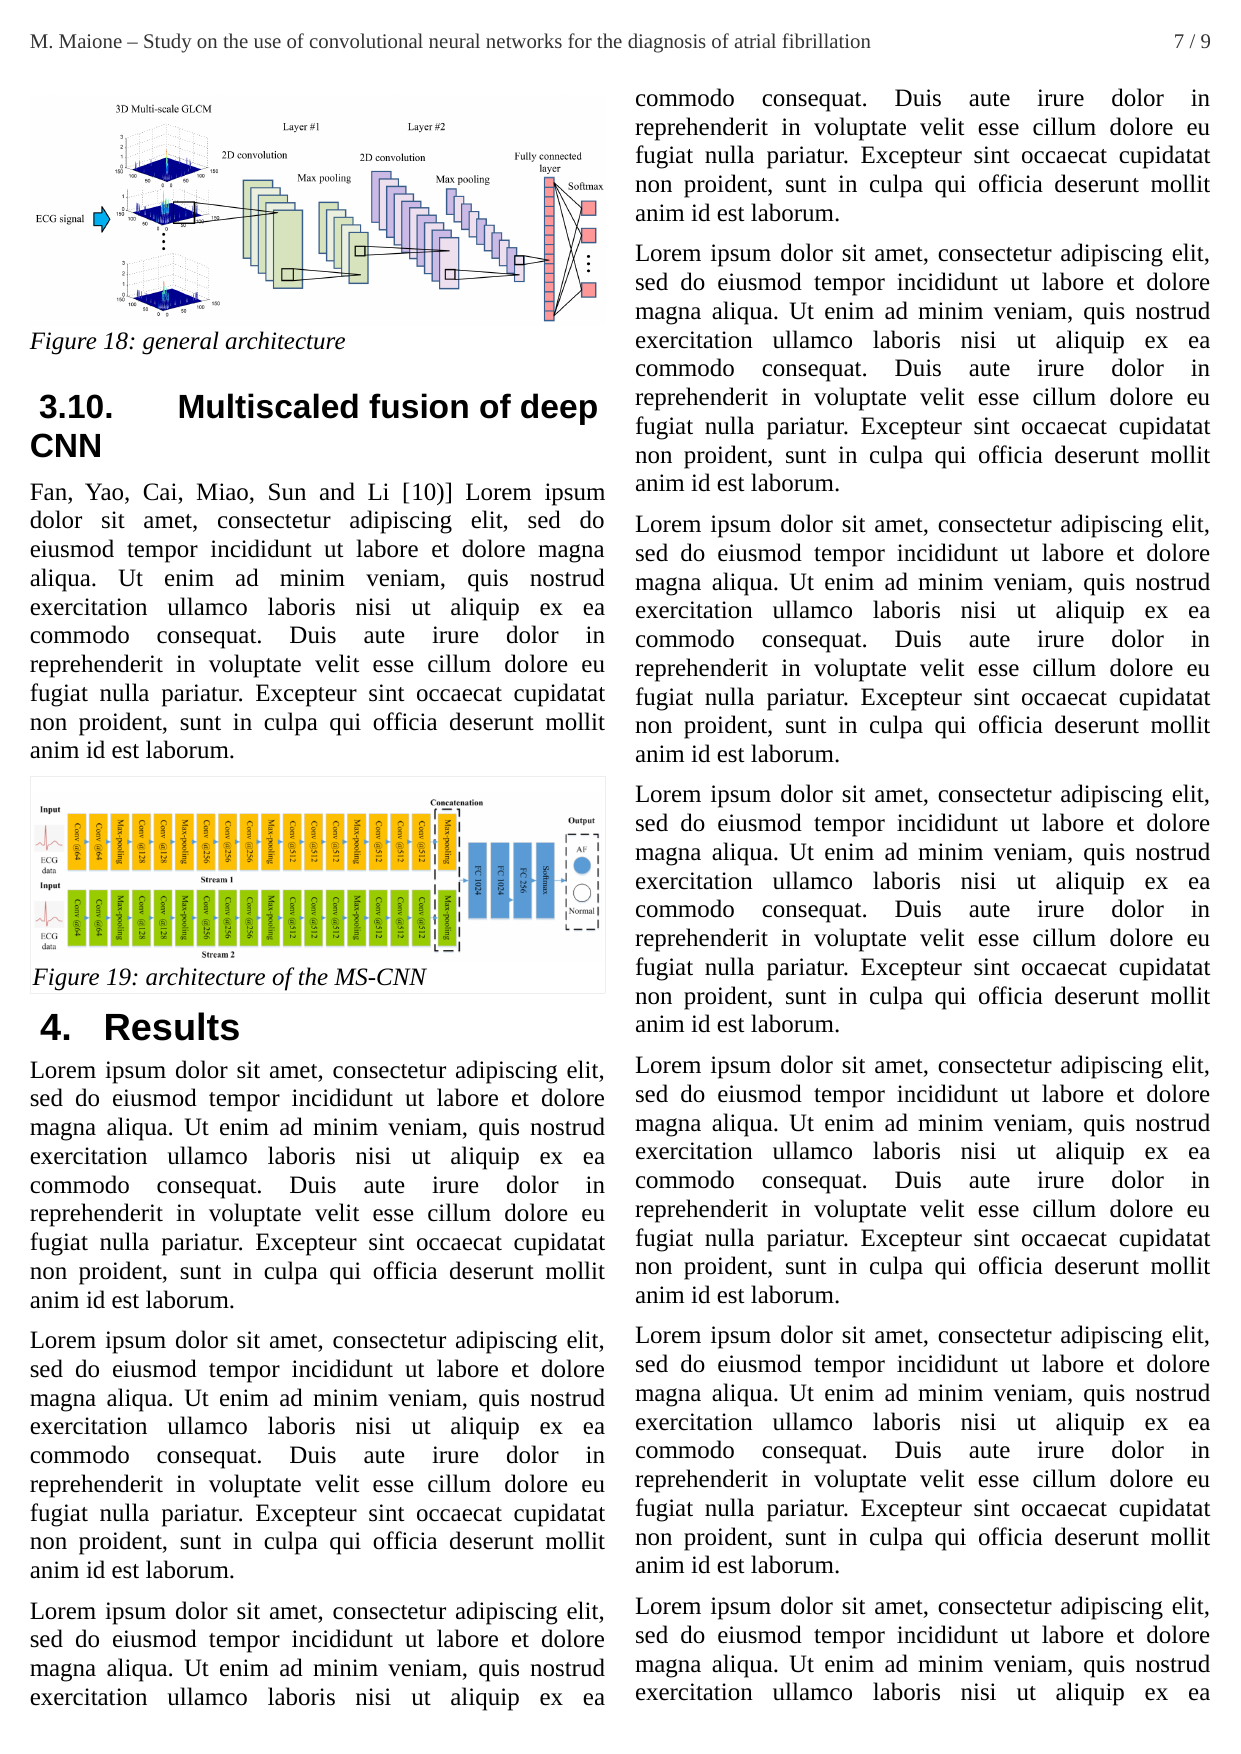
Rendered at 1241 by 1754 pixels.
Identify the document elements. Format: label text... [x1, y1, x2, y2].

subtitle Results [29, 1005, 605, 1049]
text Figure 18: general architecture [29, 326, 605, 354]
text Figure 19: architecture of the MS-CNN [32, 962, 602, 990]
picture [29, 95, 606, 326]
subtitle Multiscaled fusion of deep CNN [29, 387, 605, 464]
picture [32, 791, 603, 962]
text commodo consequat. Duis aute irure dolor in reprehenderit in voluptate velit esse cillum dolore eu fugiat nulla pariatur. Excepteur sint occaecat cupidatat non proident, sunt in culpa qui officia deserunt mollit anim id est laborum. [635, 83, 1211, 227]
text Lorem ipsum dolor sit amet, consectetur adipiscing elit, sed do eiusmod tempor incididunt ut labore et dolore magna aliqua. Ut enim ad minim veniam, quis nostrud exercitation ullamco laboris nisi ut aliquip ex ea commodo consequat. Duis aute irure dolor in reprehenderit in voluptate velit esse cillum dolore eu fugiat nulla pariatur. Excepteur sint occaecat cupidatat non proident, sunt in culpa qui officia deserunt mollit anim id est laborum. [29, 1325, 605, 1584]
text Lorem ipsum dolor sit amet, consectetur adipiscing elit, sed do eiusmod tempor incididunt ut labore et dolore magna aliqua. Ut enim ad minim veniam, quis nostrud exercitation ullamco laboris nisi ut aliquip ex ea commodo consequat. Duis aute irure dolor in reprehenderit in voluptate velit esse cillum dolore eu fugiat nulla pariatur. Excepteur sint occaecat cupidatat non proident, sunt in culpa qui officia deserunt mollit anim id est laborum. [635, 238, 1211, 497]
text Lorem ipsum dolor sit amet, consectetur adipiscing elit, sed do eiusmod tempor incididunt ut labore et dolore magna aliqua. Ut enim ad minim veniam, quis nostrud exercitation ullamco laboris nisi ut aliquip ex ea commodo consequat. Duis aute irure dolor in reprehenderit in voluptate velit esse cillum dolore eu fugiat nulla pariatur. Excepteur sint occaecat cupidatat non proident, sunt in culpa qui officia deserunt mollit anim id est laborum. [635, 779, 1211, 1038]
text Lorem ipsum dolor sit amet, consectetur adipiscing elit, sed do eiusmod tempor incididunt ut labore et dolore magna aliqua. Ut enim ad minim veniam, quis nostrud exercitation ullamco laboris nisi ut aliquip ex ea [635, 1591, 1211, 1706]
text Lorem ipsum dolor sit amet, consectetur adipiscing elit, sed do eiusmod tempor incididunt ut labore et dolore magna aliqua. Ut enim ad minim veniam, quis nostrud exercitation ullamco laboris nisi ut aliquip ex ea commodo consequat. Duis aute irure dolor in reprehenderit in voluptate velit esse cillum dolore eu fugiat nulla pariatur. Excepteur sint occaecat cupidatat non proident, sunt in culpa qui officia deserunt mollit anim id est laborum. [635, 509, 1211, 768]
text Lorem ipsum dolor sit amet, consectetur adipiscing elit, sed do eiusmod tempor incididunt ut labore et dolore magna aliqua. Ut enim ad minim veniam, quis nostrud exercitation ullamco laboris nisi ut aliquip ex ea commodo consequat. Duis aute irure dolor in reprehenderit in voluptate velit esse cillum dolore eu fugiat nulla pariatur. Excepteur sint occaecat cupidatat non proident, sunt in culpa qui officia deserunt mollit anim id est laborum. [635, 1321, 1211, 1579]
text Lorem ipsum dolor sit amet, consectetur adipiscing elit, sed do eiusmod tempor incididunt ut labore et dolore magna aliqua. Ut enim ad minim veniam, quis nostrud exercitation ullamco laboris nisi ut aliquip ex ea commodo consequat. Duis aute irure dolor in reprehenderit in voluptate velit esse cillum dolore eu fugiat nulla pariatur. Excepteur sint occaecat cupidatat non proident, sunt in culpa qui officia deserunt mollit anim id est laborum. [29, 1055, 605, 1313]
text Lorem ipsum dolor sit amet, consectetur adipiscing elit, sed do eiusmod tempor incididunt ut labore et dolore magna aliqua. Ut enim ad minim veniam, quis nostrud exercitation ullamco laboris nisi ut aliquip ex ea [29, 1596, 605, 1711]
text Lorem ipsum dolor sit amet, consectetur adipiscing elit, sed do eiusmod tempor incididunt ut labore et dolore magna aliqua. Ut enim ad minim veniam, quis nostrud exercitation ullamco laboris nisi ut aliquip ex ea commodo consequat. Duis aute irure dolor in reprehenderit in voluptate velit esse cillum dolore eu fugiat nulla pariatur. Excepteur sint occaecat cupidatat non proident, sunt in culpa qui officia deserunt mollit anim id est laborum. [635, 1050, 1211, 1309]
text Fan, Yao, Cai, Miao, Sun and Li [10] Lorem ipsum dolor sit amet, consectetur adipiscing elit, sed do eiusmod tempor incididunt ut labore et dolore magna aliqua. Ut enim ad minim veniam, quis nostrud exercitation ullamco laboris nisi ut aliquip ex ea commodo consequat. Duis aute irure dolor in reprehenderit in voluptate velit esse cillum dolore eu fugiat nulla pariatur. Excepteur sint occaecat cupidatat non proident, sunt in culpa qui officia deserunt mollit anim id est laborum. [29, 477, 605, 764]
